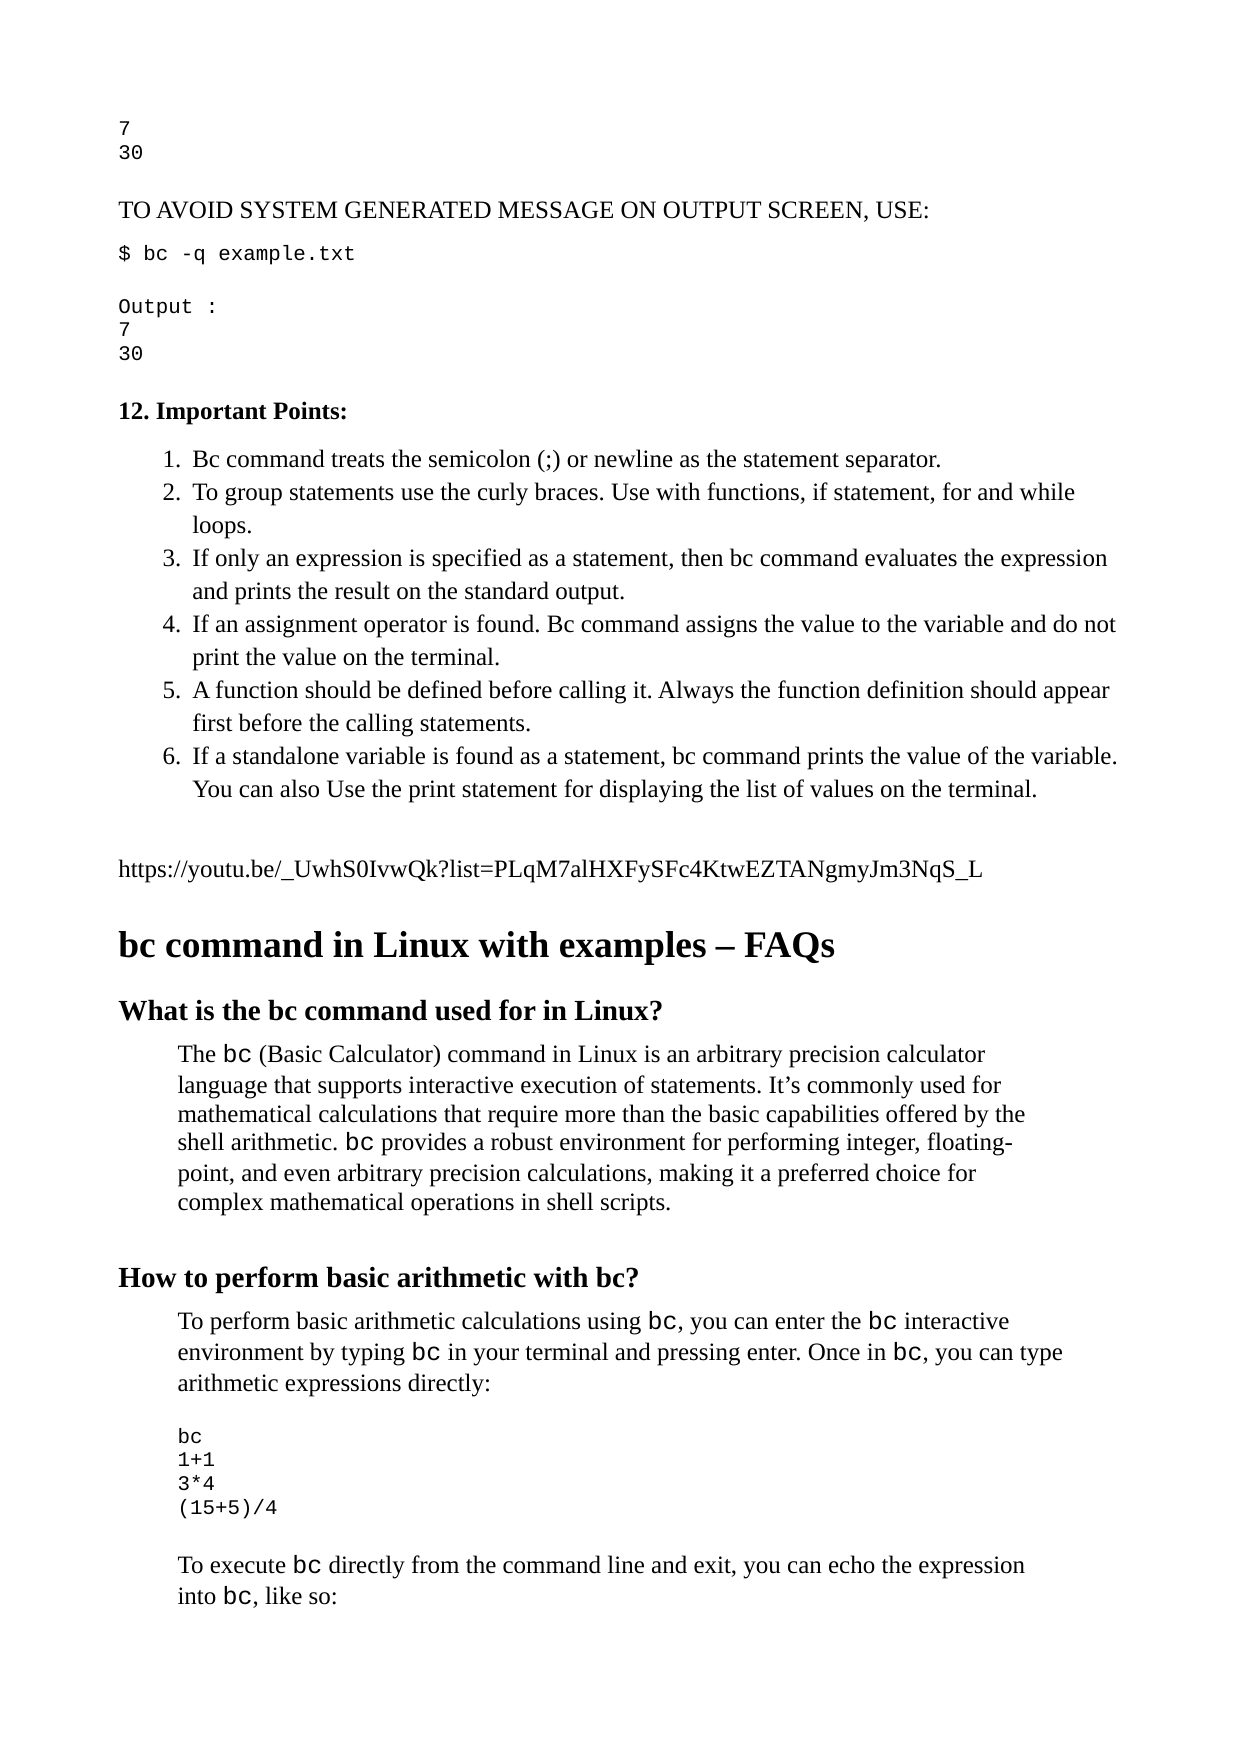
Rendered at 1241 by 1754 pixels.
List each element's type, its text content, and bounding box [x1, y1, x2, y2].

text To perform basic arithmetic calculations using bc, you can enter the bc interactive environment by typing bc in your terminal and pressing enter. Once in bc, you can type arithmetic expressions directly: [177, 1306, 1063, 1396]
list Bc command treats the semicolon (;) or newline as the statement separator. [162, 444, 1122, 472]
text https://youtu.be/_UwhS0IvwQk?list=PLqM7alHXFySFc4KtwEZTANgmyJm3NqS_L [118, 854, 1122, 883]
text $ bc -q example.txt [118, 242, 1122, 266]
text 7 [118, 319, 1122, 343]
text 30 [118, 142, 1122, 165]
text TO AVOID SYSTEM GENERATED MESSAGE ON OUTPUT SCREEN, USE: [118, 195, 1122, 224]
text (15+5)/4 [177, 1497, 1063, 1520]
list If only an expression is specified as a statement, then bc command evaluates the expression and prints the result on the standard output. [162, 543, 1122, 604]
text Output : [118, 296, 1122, 319]
list A function should be defined before calling it. Always the function definition should appear first before the calling statements. [162, 675, 1122, 737]
list To group statements use the curly braces. Use with functions, if statement, for and while loops. [162, 477, 1122, 538]
subtitle How to perform basic arithmetic with bc? [118, 1260, 1122, 1293]
list If an assignment operator is found. Bc command assigns the value to the variable and do not print the value on the terminal. [162, 609, 1122, 671]
text 7 [118, 118, 1122, 142]
text 3*4 [177, 1473, 1063, 1497]
text bc [177, 1426, 1063, 1449]
text The bc (Basic Calculator) command in Linux is an arbitrary precision calculator language that supports interactive execution of statements. It’s commonly used for mathematical calculations that require more than the basic capabilities offered by the shell arithmetic. bc provides a robust environment for performing integer, floating-point, and even arbitrary precision calculations, making it a preferred choice for complex mathematical operations in shell scripts. [177, 1039, 1063, 1216]
list If a standalone variable is found as a statement, bc command prints the value of the variable. You can also Use the print statement for displaying the list of values on the terminal. [162, 741, 1122, 836]
subtitle What is the bc command used for in Linux? [118, 993, 1122, 1027]
text To execute bc directly from the command line and exit, you can echo the expression into bc, like so: [177, 1550, 1063, 1612]
subtitle bc command in Linux with examples – FAQs [118, 923, 1122, 966]
text 1+1 [177, 1449, 1063, 1473]
text 30 [118, 343, 1122, 367]
text 12. Important Points: [118, 396, 1122, 425]
